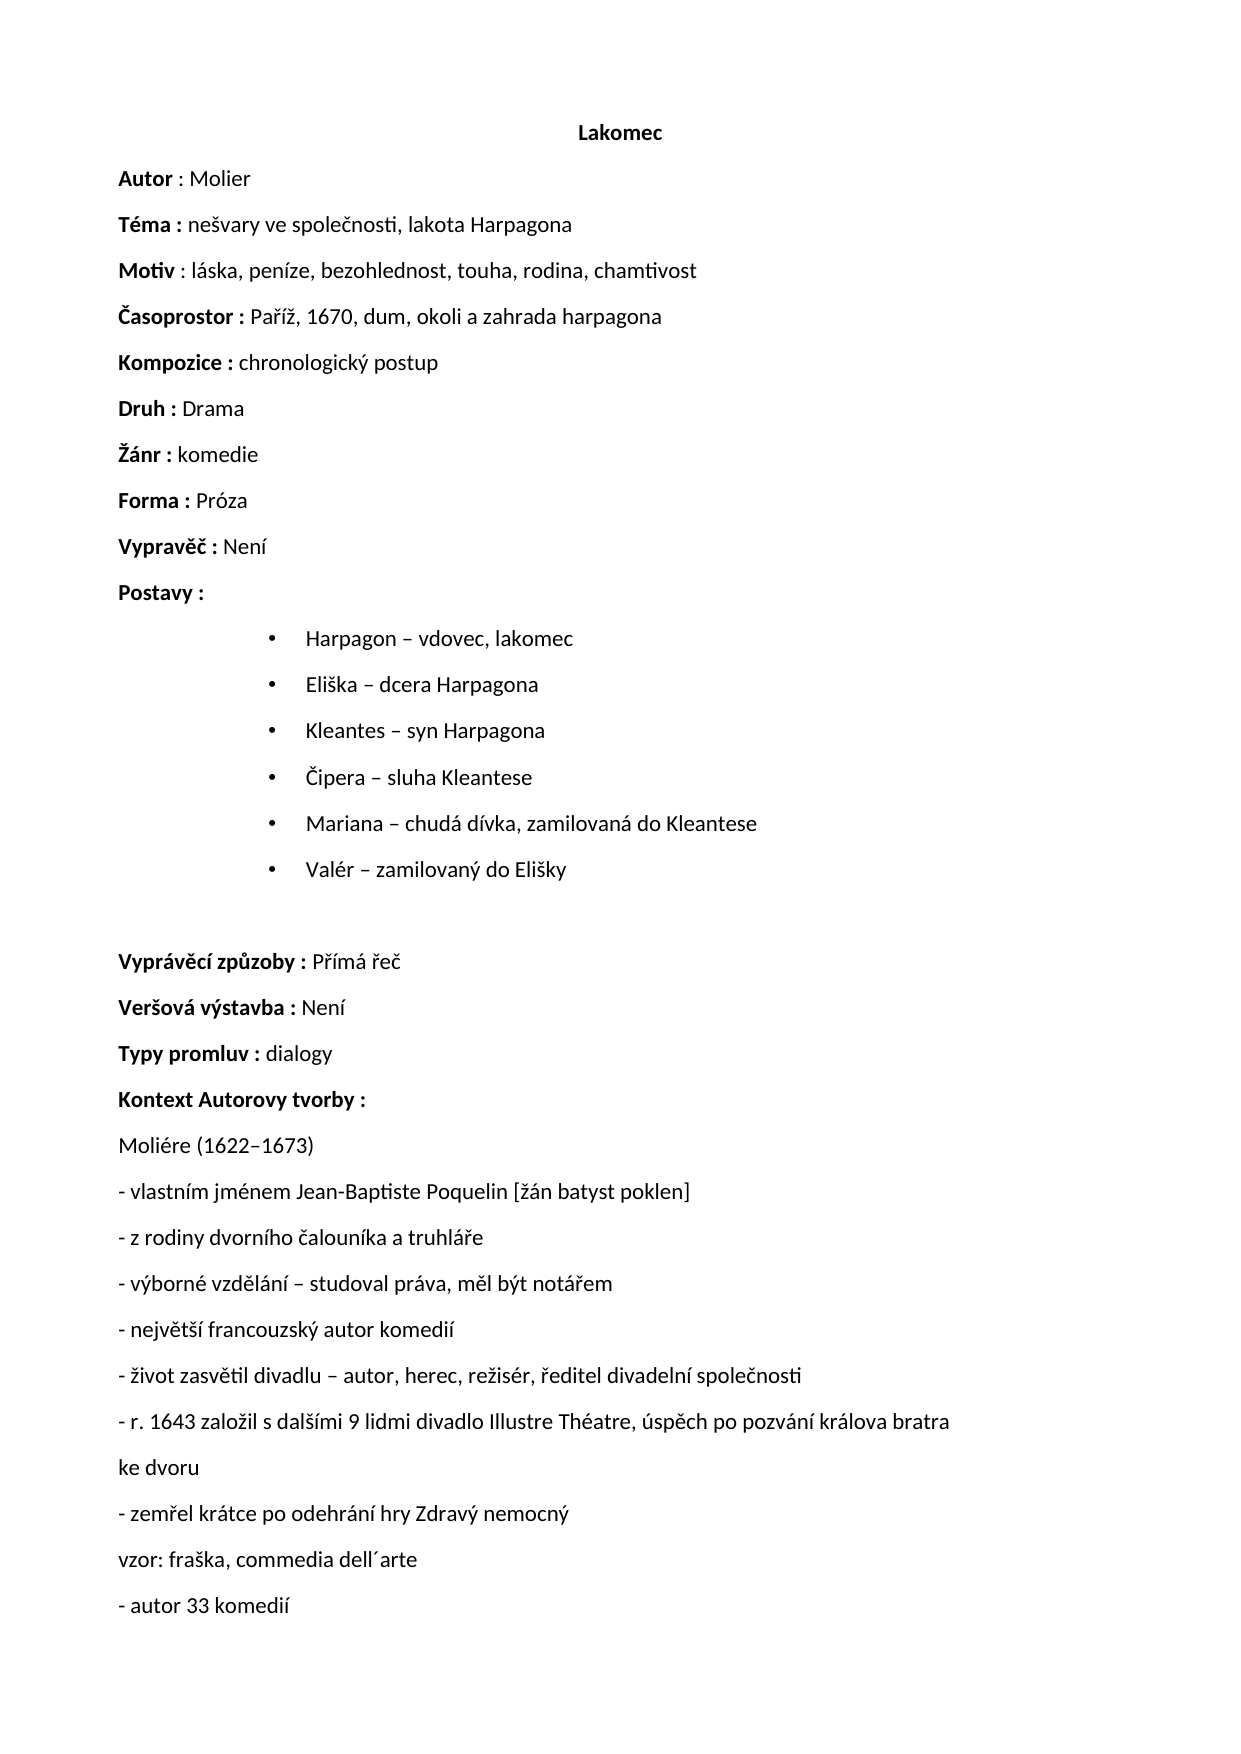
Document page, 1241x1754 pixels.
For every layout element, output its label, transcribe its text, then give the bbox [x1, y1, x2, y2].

list Eliška – dcera Harpagona [268, 671, 1122, 699]
text - vlastním jménem Jean-Baptiste Poquelin [žán batyst poklen] [118, 1177, 1122, 1205]
text Forma : Próza [118, 486, 1122, 514]
text - výborné vzdělání – studoval práva, měl být notářem [118, 1269, 1122, 1297]
text Motiv : láska, peníze, bezohlednost, touha, rodina, chamtivost [118, 256, 1122, 284]
text Žánr : komedie [118, 440, 1122, 468]
text Moliére (1622–1673) [118, 1131, 1122, 1159]
text - život zasvětil divadlu – autor, herec, režisér, ředitel divadelní společnosti [118, 1361, 1122, 1389]
text vzor: fraška, commedia dell´arte [118, 1545, 1122, 1573]
list Mariana – chudá dívka, zamilovaná do Kleantese [268, 809, 1122, 837]
text Vyprávěcí způzoby : Přímá řeč [118, 947, 1122, 975]
list Kleantes – syn Harpagona [268, 717, 1122, 745]
text Téma : nešvary ve společnosti, lakota Harpagona [118, 210, 1122, 238]
text Časoprostor : Paříž, 1670, dum, okoli a zahrada harpagona [118, 302, 1122, 330]
list Valér – zamilovaný do Elišky [268, 855, 1122, 883]
text Autor : Molier [118, 164, 1122, 192]
text Druh : Drama [118, 394, 1122, 422]
list Čipera – sluha Kleantese [268, 763, 1122, 791]
text - zemřel krátce po odehrání hry Zdravý nemocný [118, 1499, 1122, 1527]
text - z rodiny dvorního čalouníka a truhláře [118, 1223, 1122, 1251]
text - r. 1643 založil s dalšími 9 lidmi divadlo Illustre Théatre, úspěch po pozvání králova bratra [118, 1407, 1122, 1435]
text Typy promluv : dialogy [118, 1039, 1122, 1067]
text Lakomec [118, 118, 1122, 146]
text Kompozice : chronologický postup [118, 348, 1122, 376]
text Kontext Autorovy tvorby : [118, 1085, 1122, 1113]
list Harpagon – vdovec, lakomec [268, 624, 1122, 653]
text Veršová výstavba : Není [118, 993, 1122, 1021]
text Postavy : [118, 578, 1122, 607]
text - autor 33 komedií [118, 1591, 1122, 1619]
text - největší francouzský autor komedií [118, 1315, 1122, 1343]
text ke dvoru [118, 1453, 1122, 1481]
text Vypravěč : Není [118, 532, 1122, 561]
